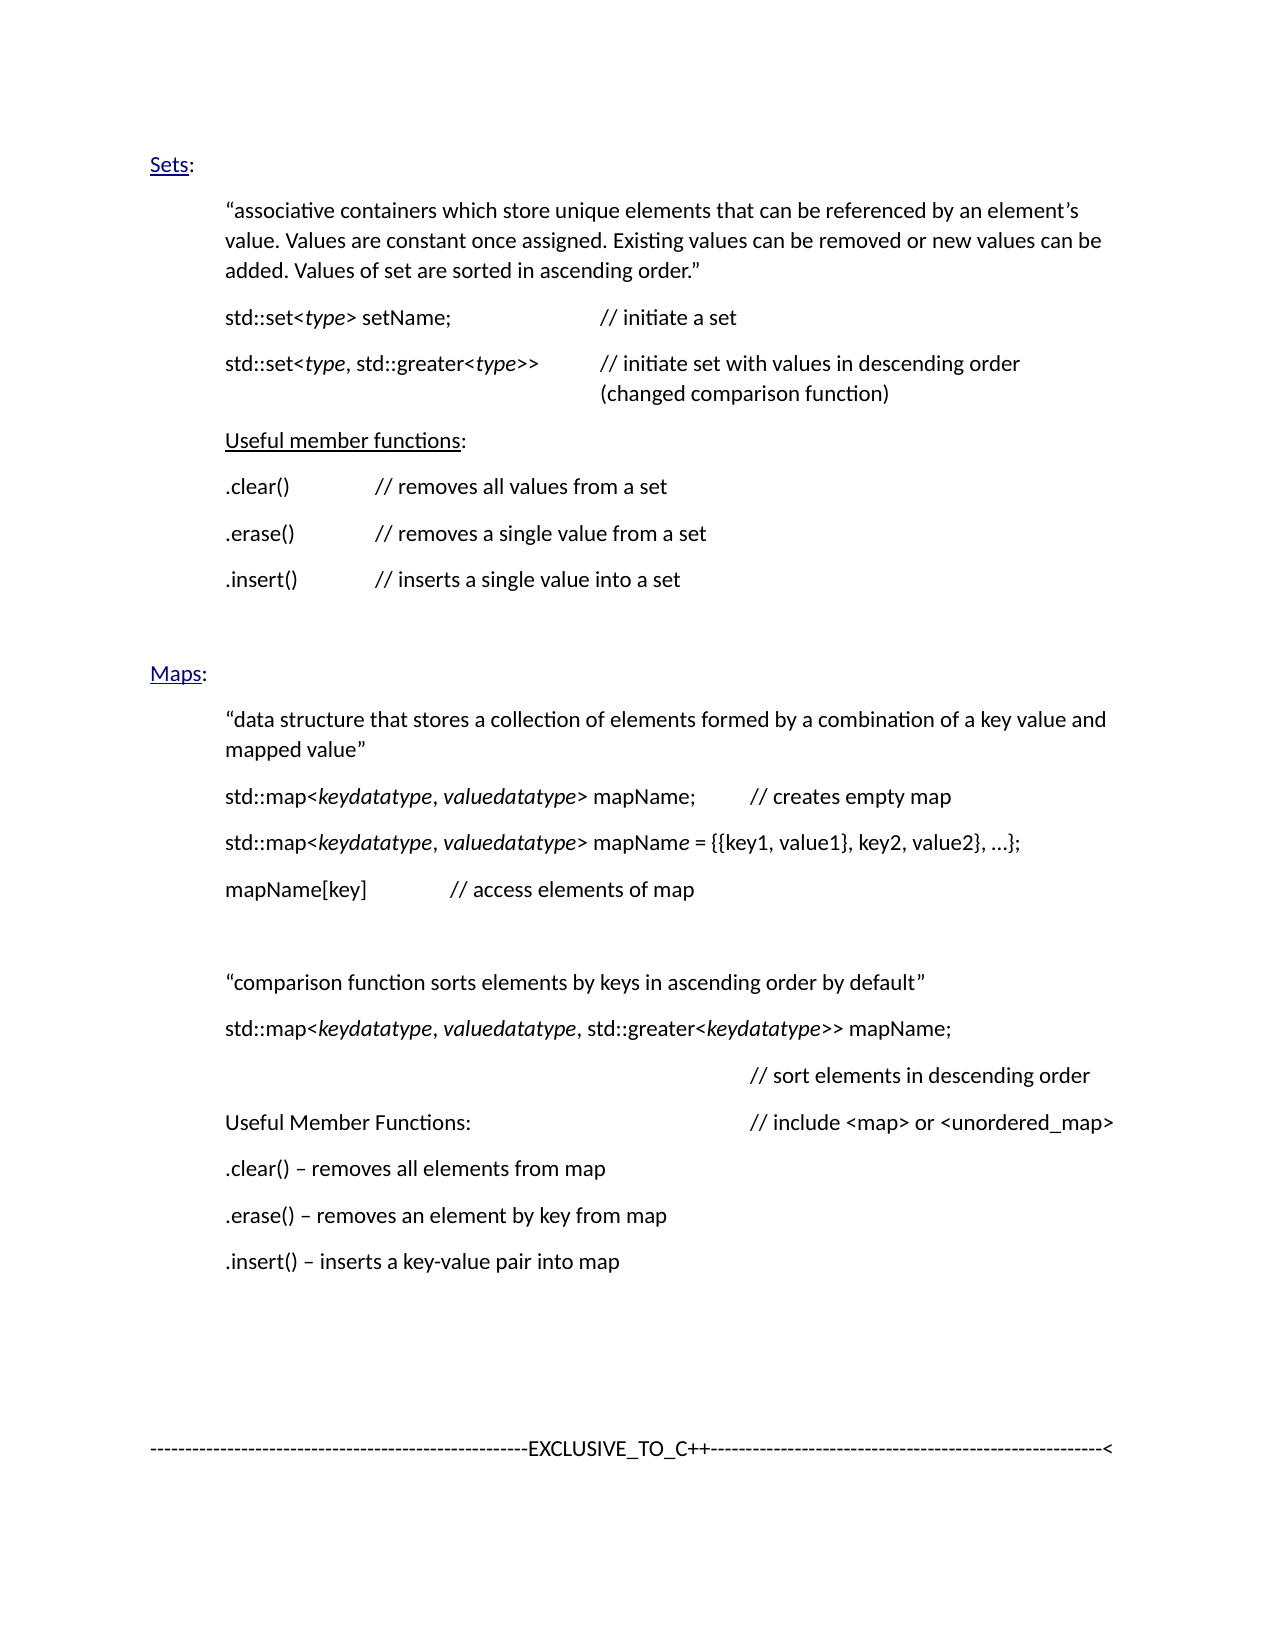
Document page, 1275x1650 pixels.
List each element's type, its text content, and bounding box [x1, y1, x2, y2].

text .clear() – removes all elements from map [150, 1154, 1125, 1182]
text mapName[key] // access elements of map [150, 875, 1125, 903]
text std::set<type> setName; // initiate a set [225, 303, 1125, 331]
text .insert() // inserts a single value into a set [225, 566, 1125, 594]
text std::map<keydatatype, valuedatatype> mapName = {{key1, value1}, key2, value2}, …}; [150, 828, 1125, 856]
text std::map<keydatatype, valuedatatype, std::greater<keydatatype>> mapName; [150, 1014, 1125, 1043]
text // sort elements in descending order [750, 1061, 1125, 1089]
text std::map<keydatatype, valuedatatype> mapName; // creates empty map [150, 782, 1125, 810]
text Sets: [150, 150, 1125, 178]
text .clear() // removes all values from a set [225, 472, 1125, 501]
text std::set<type, std::greater<type>> // initiate set with values in descending order [225, 349, 1125, 377]
text “comparison function sorts elements by keys in ascending order by default” [150, 968, 1125, 996]
text Useful member functions: [225, 426, 1125, 454]
text .insert() – inserts a key-value pair into map [150, 1247, 1125, 1275]
text ------------------------------------------------------EXCLUSIVE_TO_C++--------------------------------------------------------< [150, 1434, 1125, 1462]
text .erase() // removes a single value from a set [225, 519, 1125, 547]
text “associative containers which store unique elements that can be referenced by an element’s value. Values are constant once assigned. Existing values can be removed or new values can be added. Values of set are sorted in ascending order.” [225, 197, 1125, 284]
text Maps: [150, 659, 1125, 687]
text .erase() – removes an element by key from map [150, 1201, 1125, 1229]
text (changed comparison function) [225, 379, 1125, 407]
text “data structure that stores a collection of elements formed by a combination of a key value and mapped value” [225, 705, 1125, 763]
text Useful Member Functions: // include <map> or <unordered_map> [150, 1108, 1125, 1136]
